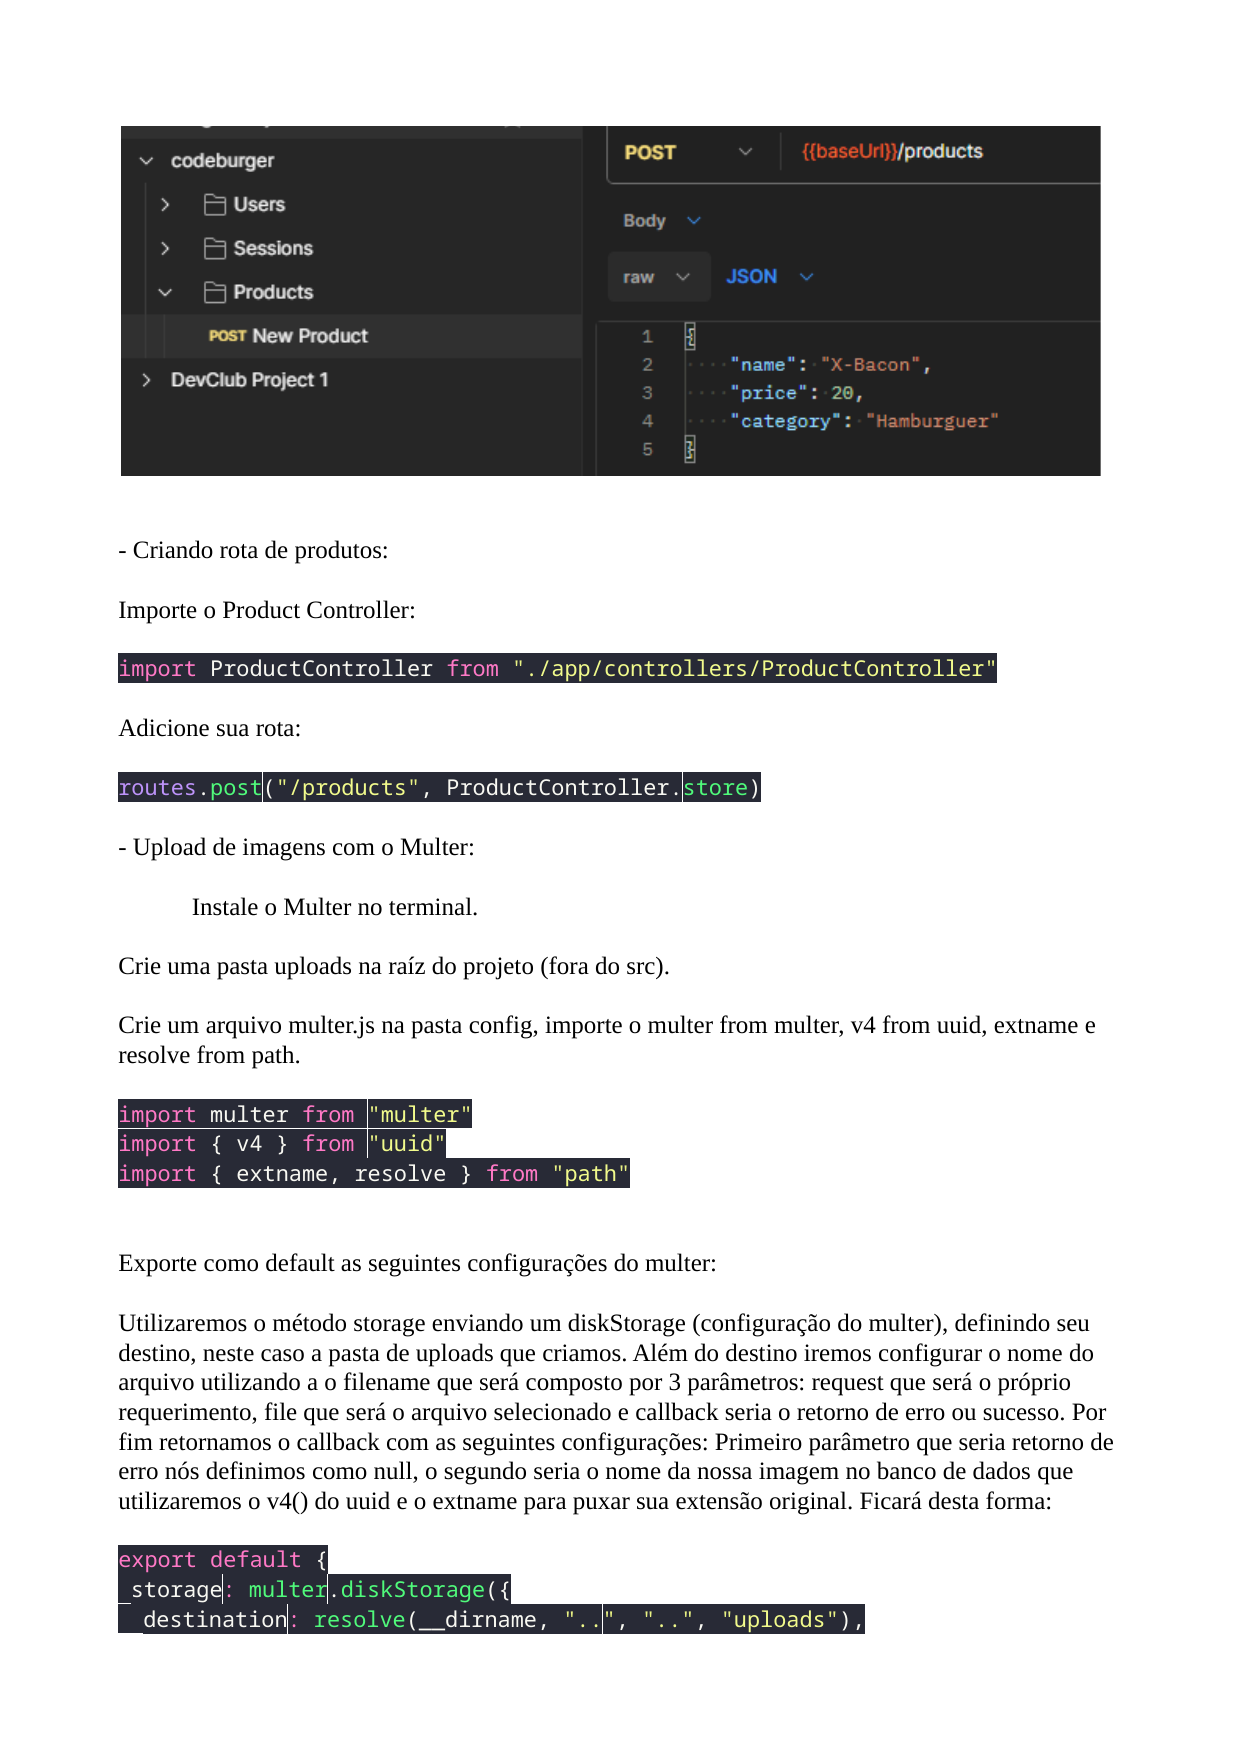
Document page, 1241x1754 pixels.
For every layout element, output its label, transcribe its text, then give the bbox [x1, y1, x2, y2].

text Crie uma pasta uploads na raíz do projeto (fora do src). [118, 950, 1122, 980]
picture [121, 126, 1101, 476]
text export default { [118, 1544, 1122, 1574]
text import { extname, resolve } from "path" [118, 1158, 1122, 1188]
text Crie um arquivo multer.js na pasta config, importe o multer from multer, v4 from uuid, extname e resolve from path. [118, 1009, 1122, 1069]
text - Upload de imagens com o Multer: [118, 831, 1122, 861]
text destination: resolve(__dirname, "..", "..", "uploads"), [118, 1604, 1122, 1634]
text Importe o Product Controller: [118, 594, 1122, 623]
text Adicione sua rota: [118, 713, 1122, 742]
text import multer from "multer" [118, 1099, 1122, 1128]
text storage: multer.diskStorage({ [118, 1574, 1122, 1604]
text import { v4 } from "uuid" [118, 1128, 1122, 1158]
text Instale o Multer no terminal. [118, 891, 1122, 921]
text Exporte como default as seguintes configurações do multer: [118, 1248, 1122, 1277]
text import ProductController from "./app/controllers/ProductController" [118, 653, 1122, 683]
text routes.post("/products", ProductController.store) [118, 772, 1122, 802]
text - Criando rota de produtos: [118, 534, 1122, 564]
text Utilizaremos o método storage enviando um diskStorage (configuração do multer), definindo seu destino, neste caso a pasta de uploads que criamos. Além do destino iremos configurar o nome do arquivo utilizando a o filename que será composto por 3 parâmetros: request que será o próprio requerimento, file que será o arquivo selecionado e callback seria o retorno de erro ou sucesso. Por fim retornamos o callback com as seguintes configurações: Primeiro parâmetro que seria retorno de erro nós definimos como null, o segundo seria o nome da nossa imagem no banco de dados que utilizaremos o v4() do uuid e o extname para puxar sua extensão original. Ficará desta forma: [118, 1307, 1122, 1515]
